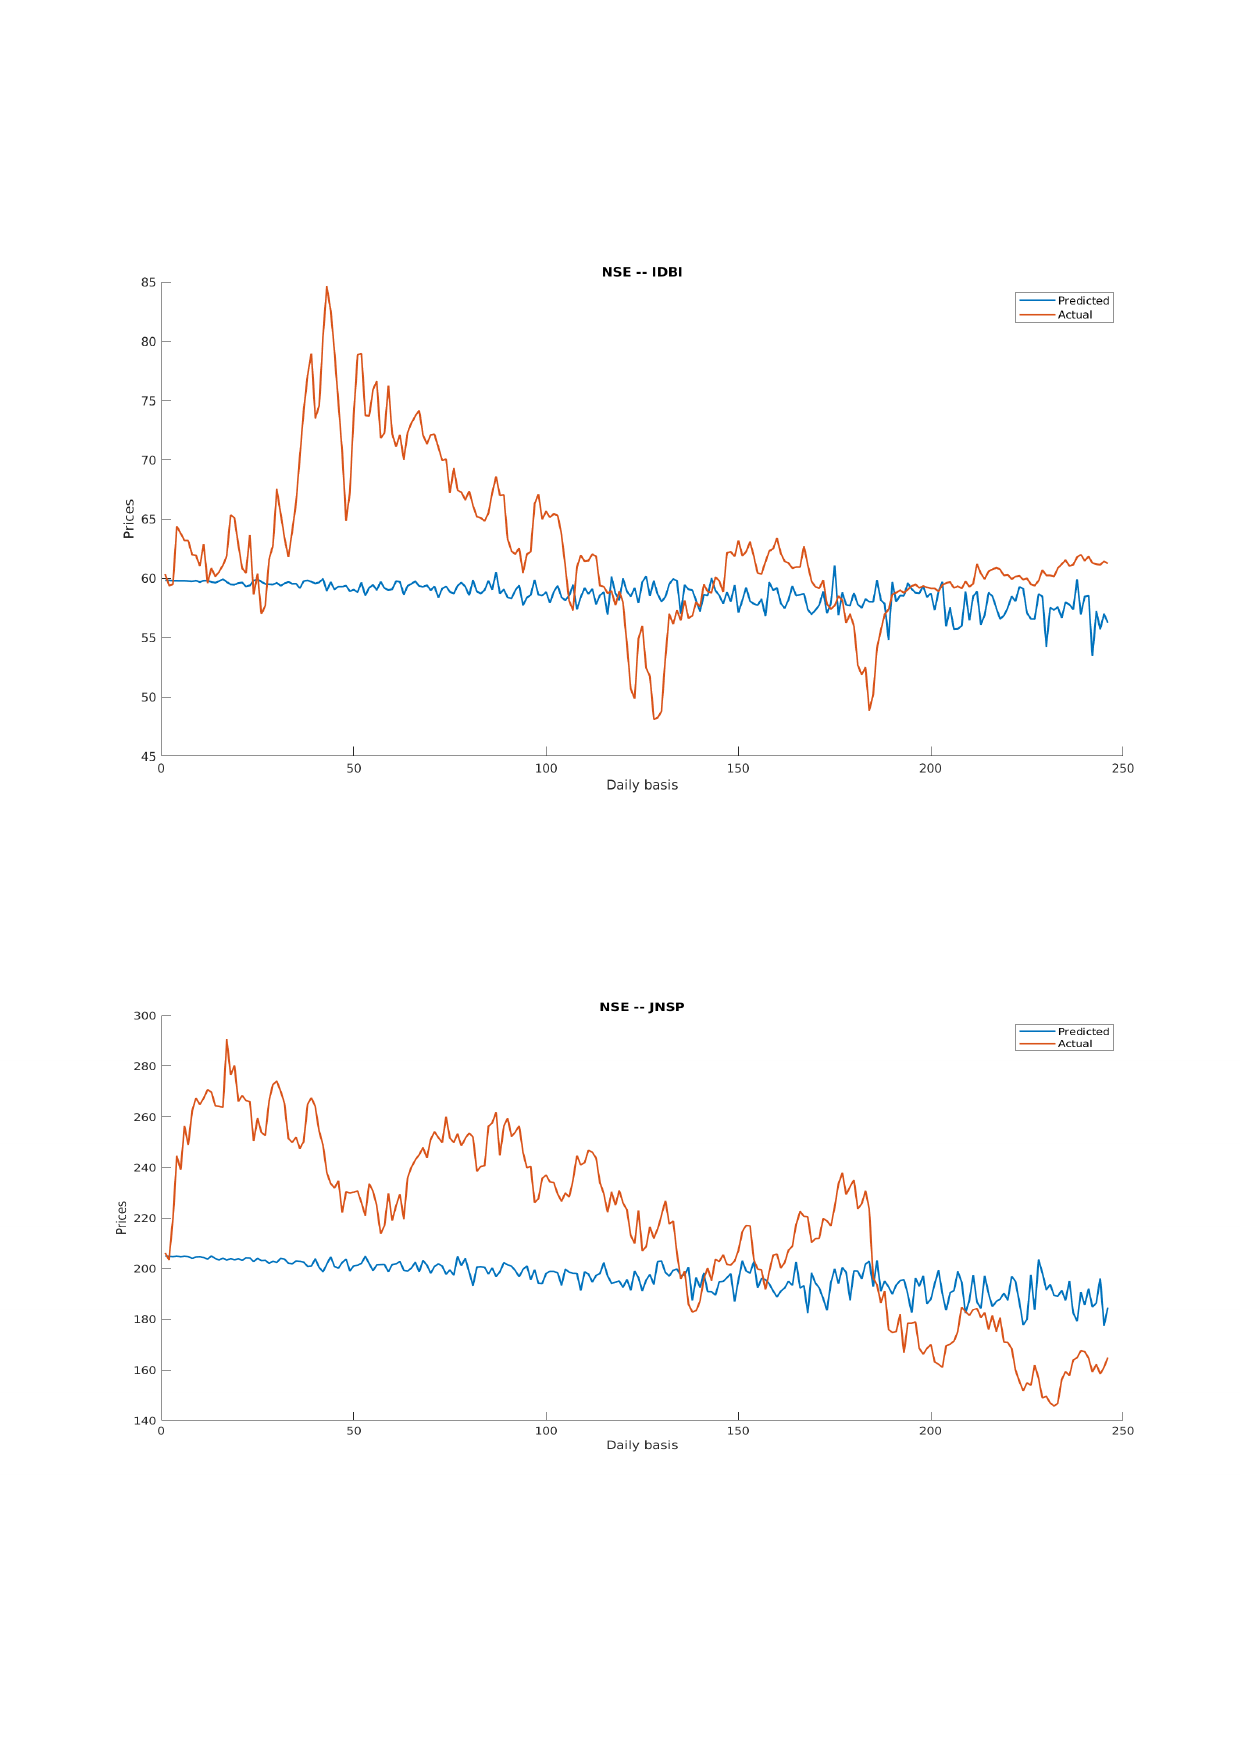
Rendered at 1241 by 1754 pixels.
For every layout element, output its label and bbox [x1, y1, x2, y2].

picture [0, 238, 1241, 820]
picture [0, 978, 1241, 1475]
